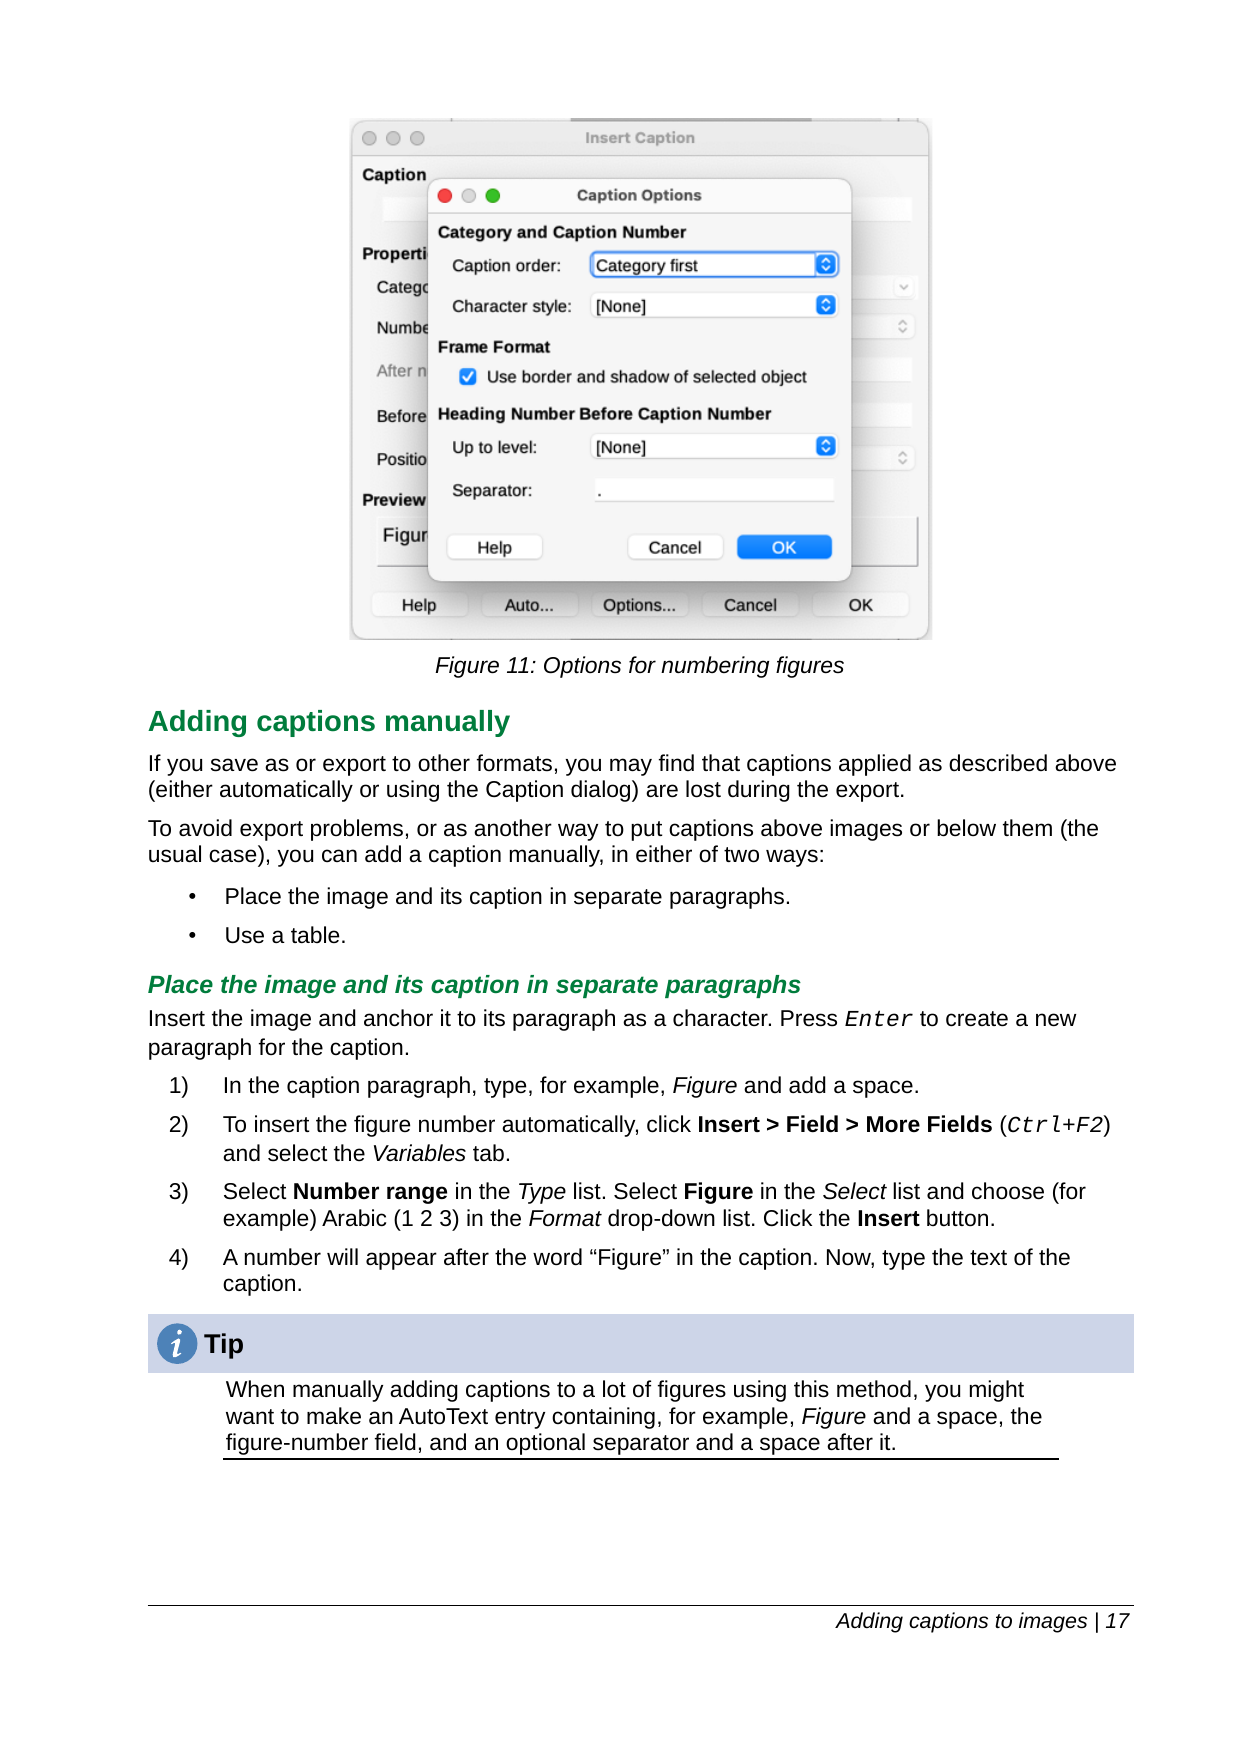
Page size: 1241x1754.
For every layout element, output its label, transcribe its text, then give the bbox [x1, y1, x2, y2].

list Place the image and its caption in separate paragraphs. [185, 880, 1134, 909]
list Select Number range in the Type list. Select Figure in the Select list and choose (for example) Arabic (1 2 3) in the Format drop-down list. Click the Insert button. [189, 1178, 1134, 1231]
subtitle Tip [148, 1314, 1134, 1373]
picture [349, 118, 933, 640]
list Use a table. [185, 919, 1134, 951]
list In the caption paragraph, type, for example, Figure and add a space. [189, 1072, 1134, 1099]
list A number will appear after the word “Figure” in the caption. Now, type the text of the caption. [189, 1243, 1134, 1296]
subtitle Adding captions manually [148, 704, 1134, 737]
text Figure 11: Options for numbering figures [346, 652, 936, 679]
text If you save as or export to other formats, you may find that captions applied as described above (either automatically or using the Caption dialog) are lost during the export. [148, 750, 1134, 803]
subtitle Place the image and its caption in separate paragraphs [148, 970, 1134, 999]
list To avoid export problems, or as another way to put captions above images or below them (the usual case), you can add a caption manually, in either of two ways: [148, 815, 1134, 868]
text When manually adding captions to a lot of figures using this method, you might want to make an AutoText entry containing, for example, Figure and a space, the figure-number field, and an optional separator and a space after it. [223, 1373, 1059, 1458]
list Insert the image and anchor it to its paragraph as a character. Press Enter to create a new paragraph for the caption. [148, 1005, 1134, 1060]
list To insert the figure number automatically, click Insert > Field > More Fields (Ctrl+F2) and select the Variables tab. [189, 1111, 1134, 1166]
